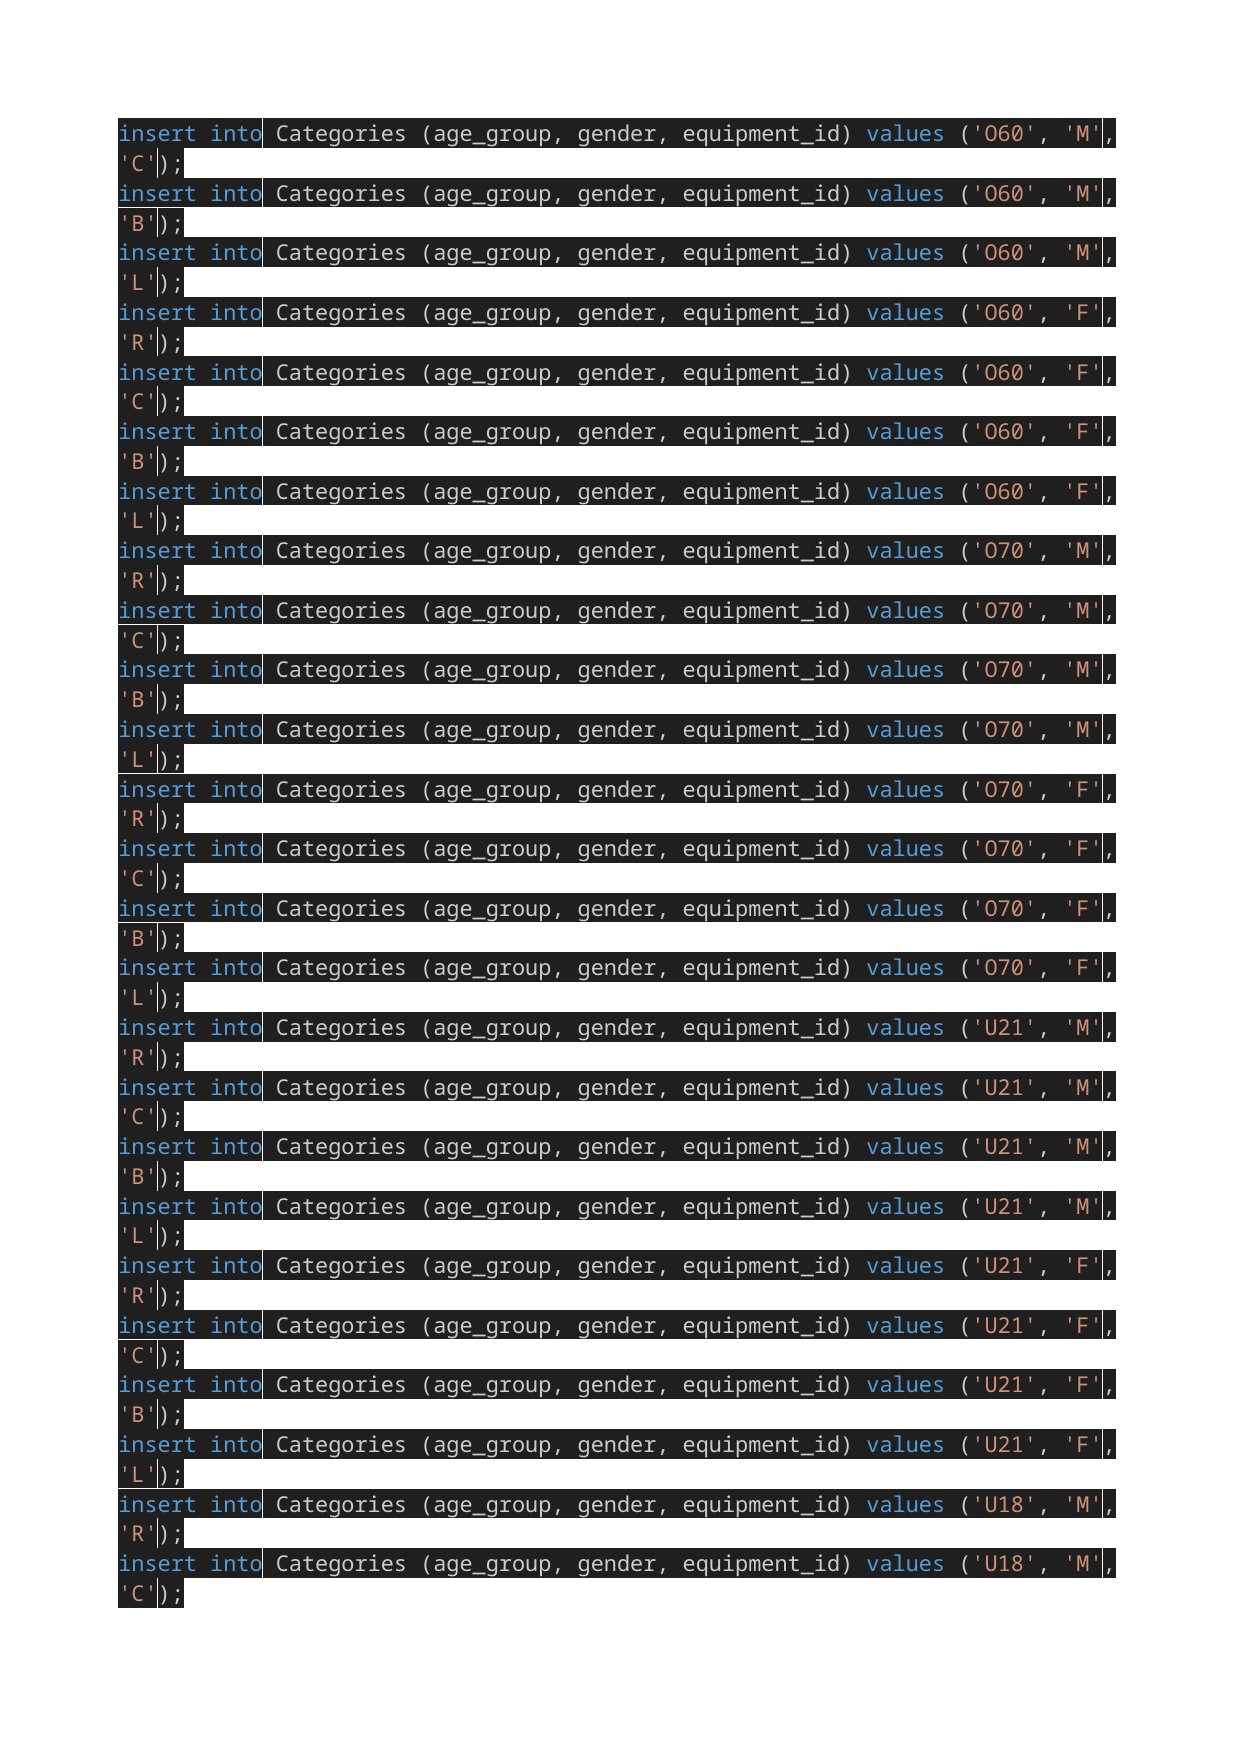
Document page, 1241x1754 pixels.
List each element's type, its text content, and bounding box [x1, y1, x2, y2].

text insert into Categories (age_group, gender, equipment_id) values ('U21', 'F', 'B'); [118, 1369, 1122, 1429]
text insert into Categories (age_group, gender, equipment_id) values ('O70', 'F', 'B'); [118, 893, 1122, 952]
text insert into Categories (age_group, gender, equipment_id) values ('U21', 'F', 'R'); [118, 1250, 1122, 1310]
text insert into Categories (age_group, gender, equipment_id) values ('U21', 'M', 'C'); [118, 1071, 1122, 1131]
text insert into Categories (age_group, gender, equipment_id) values ('O70', 'M', 'B'); [118, 654, 1122, 714]
text insert into Categories (age_group, gender, equipment_id) values ('O60', 'F', 'C'); [118, 356, 1122, 416]
text insert into Categories (age_group, gender, equipment_id) values ('O60', 'F', 'L'); [118, 476, 1122, 535]
text insert into Categories (age_group, gender, equipment_id) values ('O70', 'M', 'R'); [118, 535, 1122, 595]
text insert into Categories (age_group, gender, equipment_id) values ('U18', 'M', 'R'); [118, 1488, 1122, 1548]
text insert into Categories (age_group, gender, equipment_id) values ('O70', 'M', 'C'); [118, 595, 1122, 654]
text insert into Categories (age_group, gender, equipment_id) values ('U18', 'M', 'C'); [118, 1548, 1122, 1608]
text insert into Categories (age_group, gender, equipment_id) values ('U21', 'M', 'B'); [118, 1131, 1122, 1191]
text insert into Categories (age_group, gender, equipment_id) values ('O60', 'F', 'R'); [118, 297, 1122, 356]
text insert into Categories (age_group, gender, equipment_id) values ('O60', 'M', 'B'); [118, 178, 1122, 237]
text insert into Categories (age_group, gender, equipment_id) values ('O60', 'M', 'L'); [118, 237, 1122, 297]
text insert into Categories (age_group, gender, equipment_id) values ('U21', 'F', 'L'); [118, 1429, 1122, 1488]
text insert into Categories (age_group, gender, equipment_id) values ('O70', 'F', 'L'); [118, 952, 1122, 1012]
text insert into Categories (age_group, gender, equipment_id) values ('O60', 'M', 'C'); [118, 118, 1122, 178]
text insert into Categories (age_group, gender, equipment_id) values ('O70', 'F', 'C'); [118, 833, 1122, 893]
text insert into Categories (age_group, gender, equipment_id) values ('O60', 'F', 'B'); [118, 416, 1122, 476]
text insert into Categories (age_group, gender, equipment_id) values ('U21', 'M', 'L'); [118, 1191, 1122, 1250]
text insert into Categories (age_group, gender, equipment_id) values ('O70', 'M', 'L'); [118, 714, 1122, 773]
text insert into Categories (age_group, gender, equipment_id) values ('U21', 'F', 'C'); [118, 1310, 1122, 1369]
text insert into Categories (age_group, gender, equipment_id) values ('O70', 'F', 'R'); [118, 773, 1122, 833]
text insert into Categories (age_group, gender, equipment_id) values ('U21', 'M', 'R'); [118, 1012, 1122, 1071]
